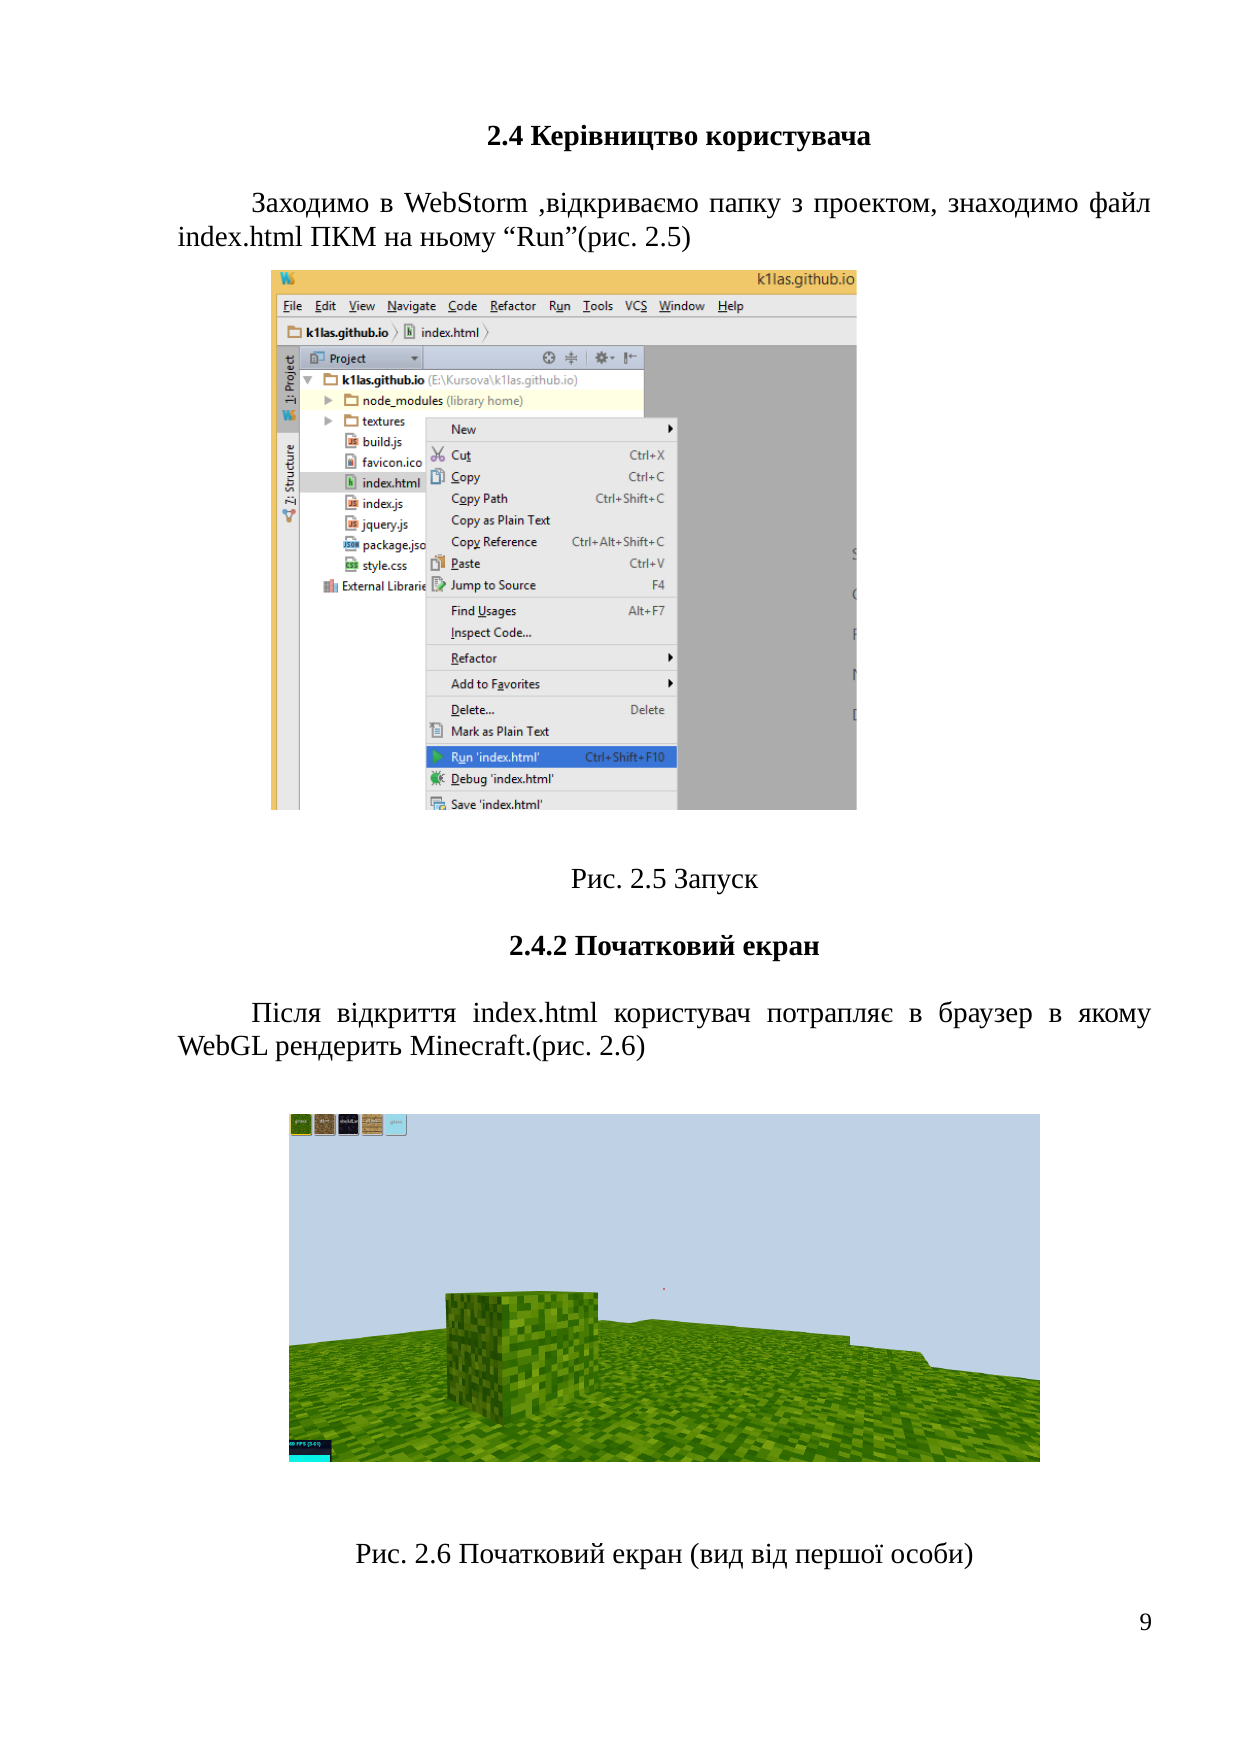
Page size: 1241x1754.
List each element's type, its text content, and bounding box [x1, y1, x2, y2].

picture [289, 1114, 1040, 1462]
text Після відкриття index.html користувач потрапляє в браузер в якому WebGL рендерить Minecraft.(рис. 2.6) [177, 995, 1152, 1062]
text Рис. 2.5 Запуск [177, 861, 1152, 894]
text 2.4.2 Початковий екран [177, 928, 1152, 961]
text Рис. 2.6 Початковий екран (вид від першої особи) [177, 1536, 1152, 1570]
text 2.4 Керівництво користувача [177, 118, 1152, 152]
picture [271, 270, 857, 810]
text Заходимо в WebStorm ,відкриваємо папку з проектом, знаходимо файл index.html ПКМ на ньому “Run”(рис. 2.5) [177, 185, 1152, 252]
